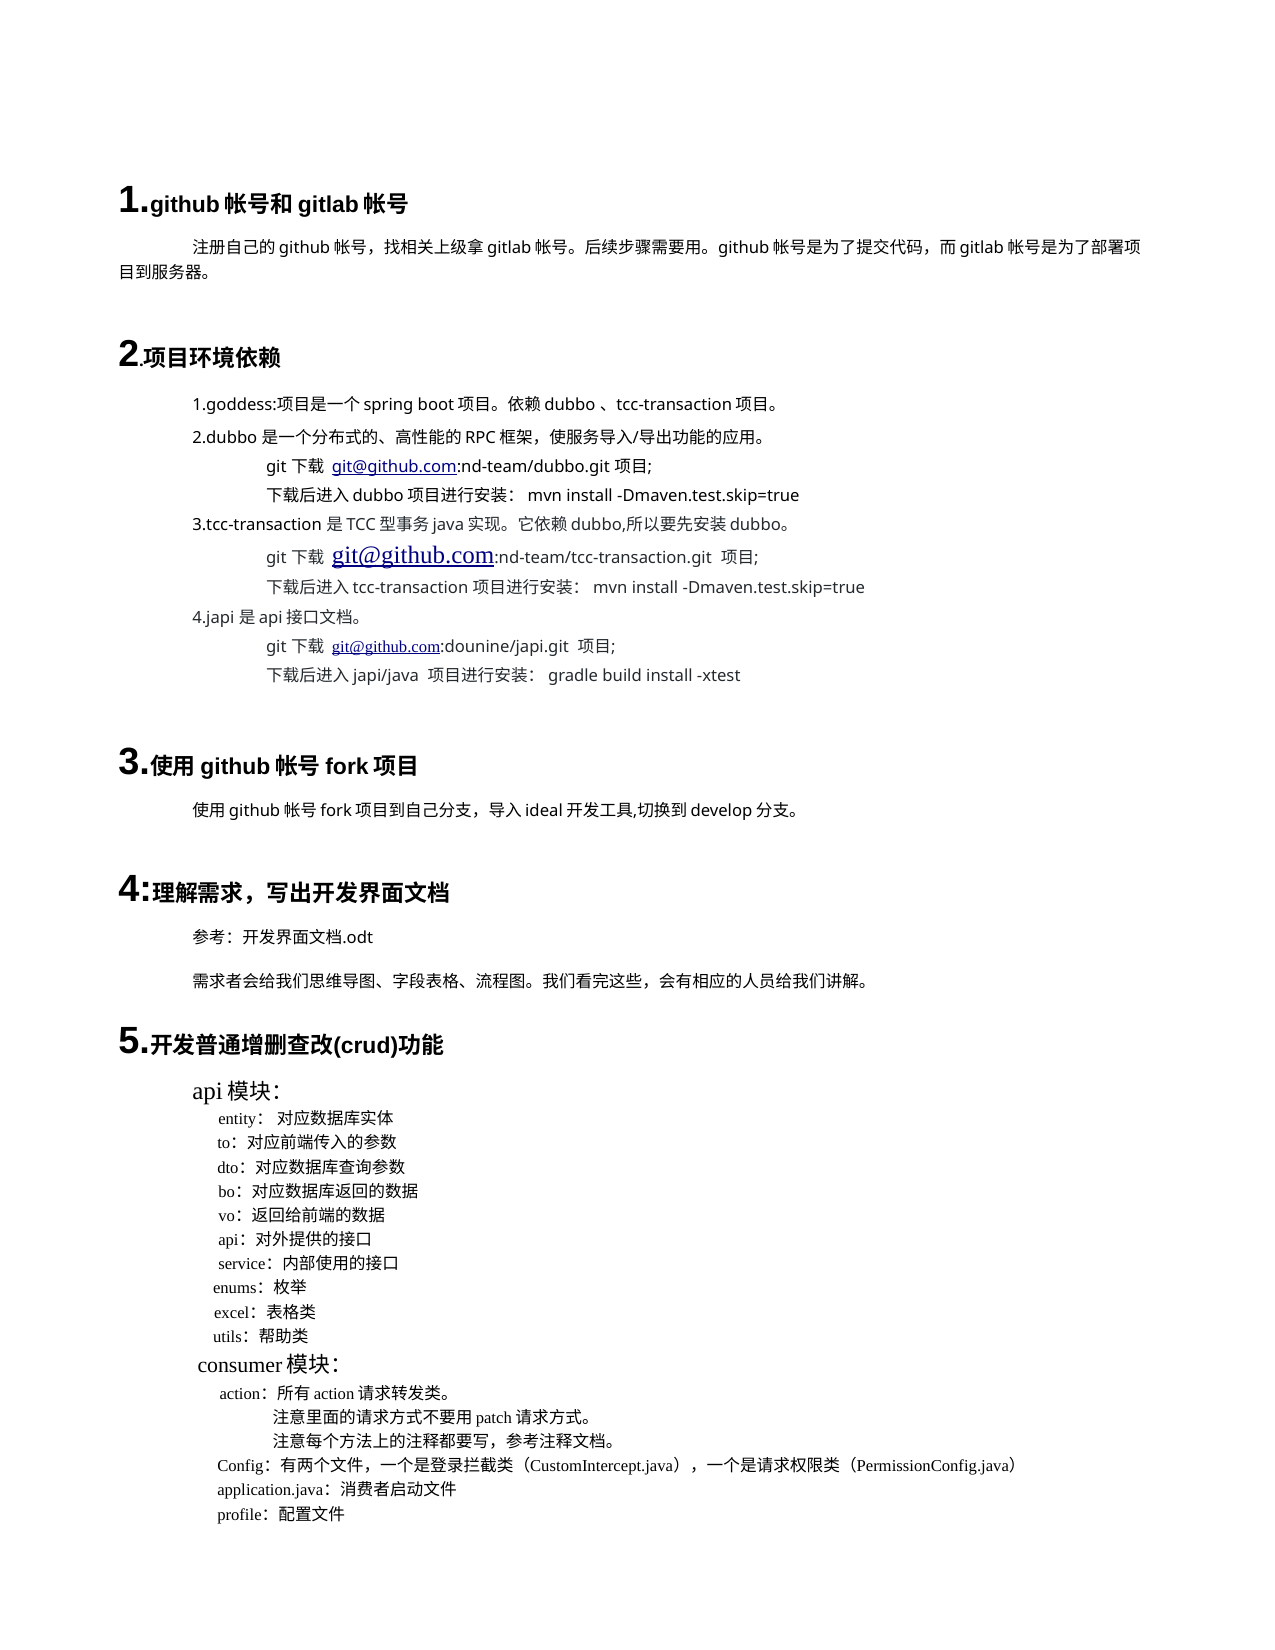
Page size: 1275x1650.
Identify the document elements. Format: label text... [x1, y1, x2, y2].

text 使用github帐号fork项目到自己分支，导入ideal开发工具,切换到develop分支。 [118, 795, 1157, 821]
text git 下载 git@github.com:nd-team/tcc-transaction.git 项目; [118, 540, 1157, 569]
text git 下载 git@github.com:nd-team/dubbo.git 项目; [118, 453, 1157, 477]
text entity： 对应数据库实体 [118, 1105, 1157, 1129]
text 下载后进入tcc-transaction 项目进行安装： mvn install -Dmaven.test.skip=true [118, 574, 1157, 599]
subtitle 2.项目环境依赖 [118, 331, 1157, 374]
text utils：帮助类 [118, 1323, 1157, 1347]
subtitle 5.开发普通增删查改(crud)功能 [118, 1018, 1157, 1061]
text 注意每个方法上的注释都要写，参考注释文档。 [118, 1428, 1157, 1452]
text profile：配置文件 [118, 1501, 1157, 1525]
text 4.japi 是api接口文档。 [118, 604, 1157, 628]
text application.java：消费者启动文件 [118, 1476, 1157, 1501]
text vo：返回给前端的数据 [118, 1202, 1157, 1226]
text 2.dubbo 是一个分布式的、高性能的RPC框架，使服务导入/导出功能的应用。 [118, 424, 1157, 448]
text dto：对应数据库查询参数 [118, 1154, 1157, 1178]
text 下载后进入 japi/java 项目进行安装： gradle build install -xtest [118, 662, 1157, 686]
text excel：表格类 [118, 1299, 1157, 1323]
subtitle 3.使用github帐号fork项目 [118, 739, 1157, 782]
text 下载后进入dubbo项目进行安装： mvn install -Dmaven.test.skip=true [118, 482, 1157, 506]
subtitle 1.github帐号和gitlab帐号 [118, 176, 1157, 220]
text action：所有action请求转发类。 [118, 1379, 1157, 1404]
text Config：有两个文件，一个是登录拦截类（CustomIntercept.java），一个是请求权限类（PermissionConfig.java） [118, 1452, 1157, 1476]
text service：内部使用的接口 [118, 1250, 1157, 1274]
text bo：对应数据库返回的数据 [118, 1178, 1157, 1202]
text 参考：开发界面文档.odt [118, 922, 1157, 948]
text 需求者会给我们思维导图、字段表格、流程图。我们看完这些，会有相应的人员给我们讲解。 [118, 968, 1157, 993]
text git 下载 git@github.com:dounine/japi.git 项目; [118, 633, 1157, 657]
text 3.tcc-transaction 是TCC型事务java实现。它依赖dubbo,所以要先安装dubbo。 [118, 511, 1157, 535]
text api：对外提供的接口 [118, 1226, 1157, 1250]
text api模块： [118, 1074, 1157, 1105]
subtitle 4:理解需求，写出开发界面文档 [118, 866, 1157, 910]
text consumer模块： [118, 1347, 1157, 1379]
text 注意里面的请求方式不要用patch请求方式。 [118, 1404, 1157, 1428]
text 注册自己的github帐号，找相关上级拿gitlab帐号。后续步骤需要用。github帐号是为了提交代码，而gitlab帐号是为了部署项目到服务器。 [118, 232, 1157, 283]
text 1.goddess:项目是一个spring boot项目。依赖dubbo 、tcc-transaction项目。 [118, 386, 1157, 418]
text enums：枚举 [118, 1274, 1157, 1299]
text to：对应前端传入的参数 [118, 1129, 1157, 1154]
